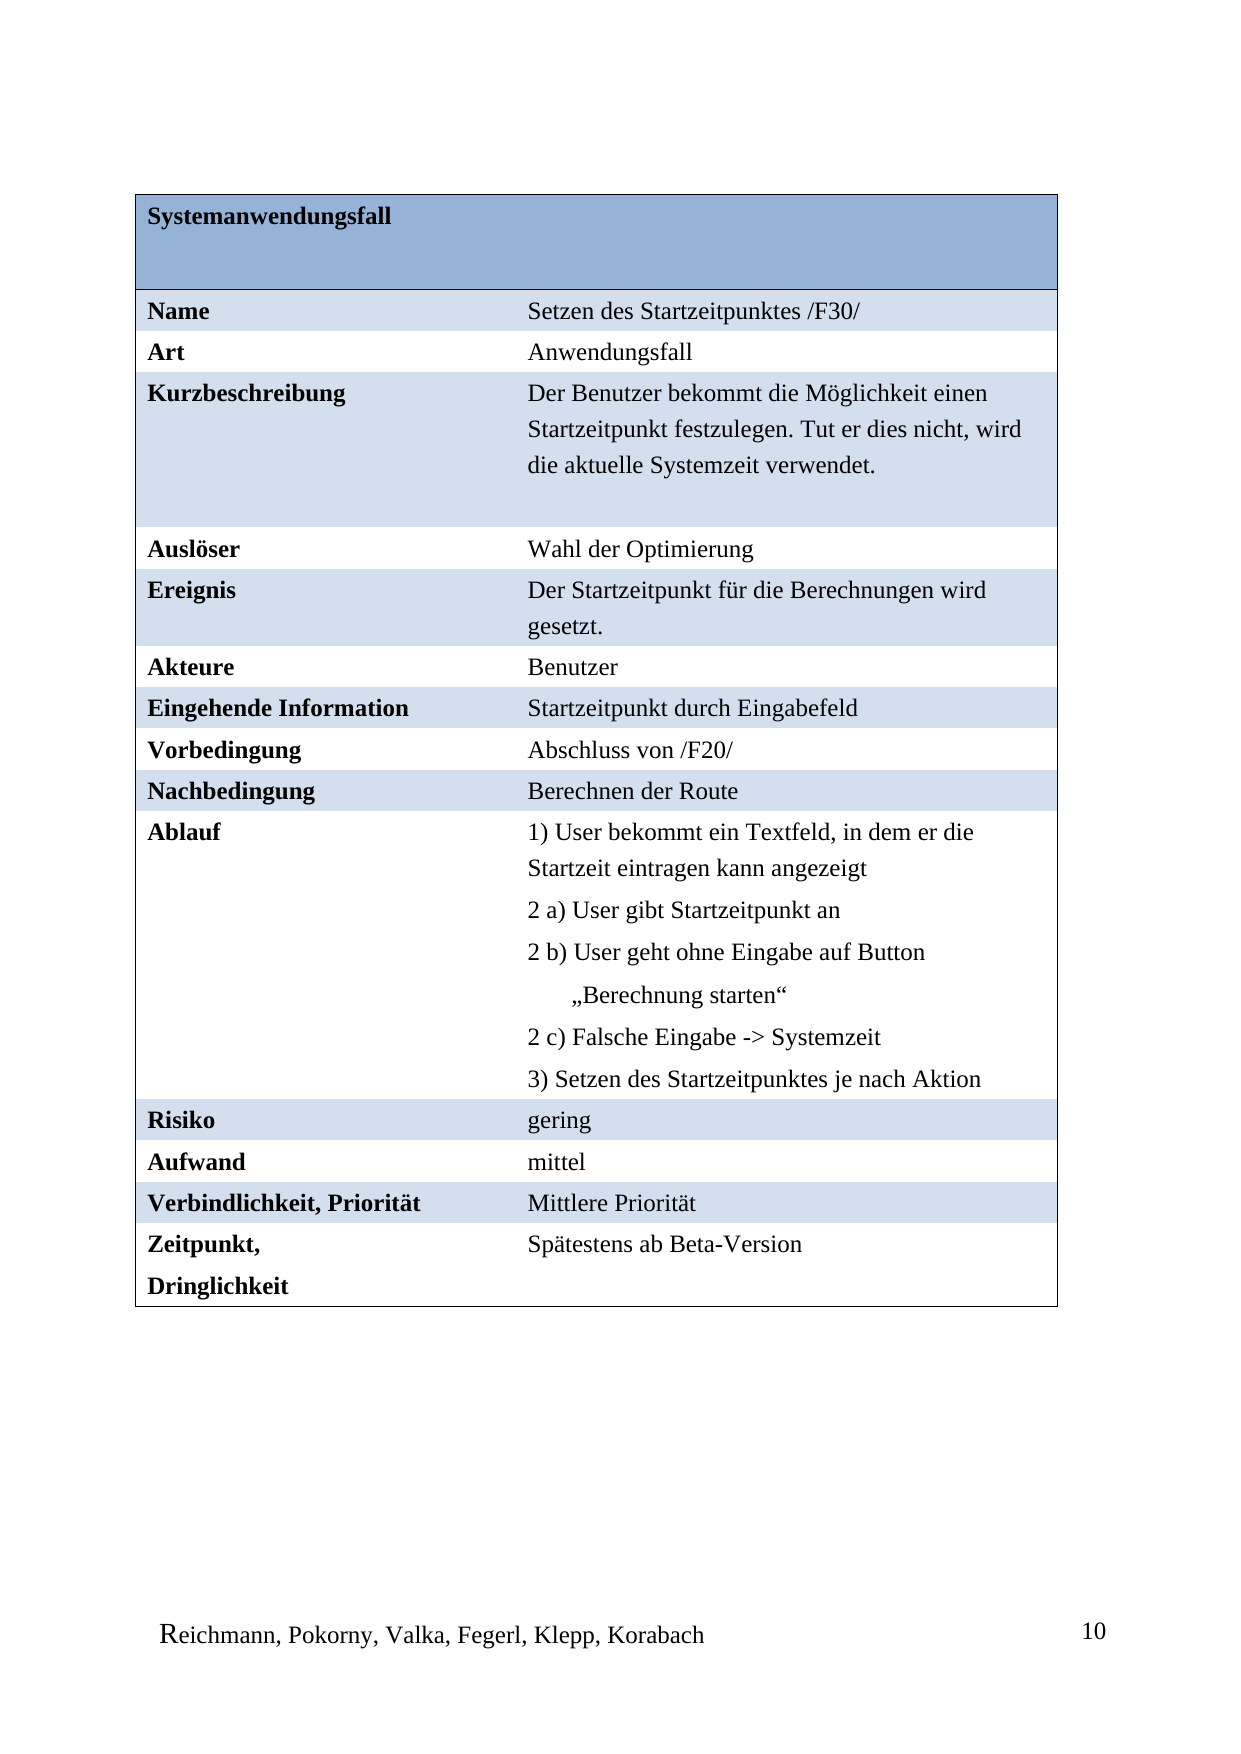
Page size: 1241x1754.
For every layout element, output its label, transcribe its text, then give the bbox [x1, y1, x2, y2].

table_cell Risiko [136, 1099, 516, 1140]
table_cell gering [516, 1099, 1057, 1140]
table_cell 1) User bekommt ein Textfeld, in dem er die Startzeit eintragen kann angezeigt 2 a) User gibt Startzeitpunkt an 2 b) User geht ohne Eingabe auf Button „Berechnung starten“ 2 c) Falsche Eingabe -> Systemzeit 3) Setzen des Startzeitpunktes je nach Aktion [516, 811, 1057, 1099]
table_cell Aufwand [136, 1140, 516, 1182]
table_cell Kurzbeschreibung [136, 372, 516, 527]
table_cell Mittlere Priorität [516, 1182, 1057, 1223]
table_cell Zeitpunkt, Dringlichkeit [136, 1223, 516, 1306]
table_header Systemanwendungsfall [136, 195, 1057, 289]
table_cell Wahl der Optimierung [516, 528, 1057, 569]
table_cell Eingehende Information [136, 687, 516, 728]
table_cell mittel [516, 1140, 1057, 1182]
table_cell Auslöser [136, 528, 516, 569]
table_cell Benutzer [516, 646, 1057, 687]
table_cell Setzen des Startzeitpunktes /F30/ [516, 290, 1057, 331]
table_cell Art [136, 331, 516, 372]
table_cell Der Startzeitpunkt für die Berechnungen wird gesetzt. [516, 569, 1057, 646]
table_cell Anwendungsfall [516, 331, 1057, 372]
table_cell Abschluss von /F20/ [516, 729, 1057, 770]
table_cell Startzeitpunkt durch Eingabefeld [516, 687, 1057, 728]
table_cell Akteure [136, 646, 516, 687]
table_cell Vorbedingung [136, 729, 516, 770]
table_cell Nachbedingung [136, 770, 516, 811]
table_cell Spätestens ab Beta-Version [516, 1223, 1057, 1306]
table_cell Ereignis [136, 569, 516, 646]
table_cell Ablauf [136, 811, 516, 1099]
table_cell Der Benutzer bekommt die Möglichkeit einen Startzeitpunkt festzulegen. Tut er dies nicht, wird die aktuelle Systemzeit verwendet. [516, 372, 1057, 527]
table_cell Berechnen der Route [516, 770, 1057, 811]
table_cell Verbindlichkeit, Priorität [136, 1182, 516, 1223]
table_cell Name [136, 290, 516, 331]
